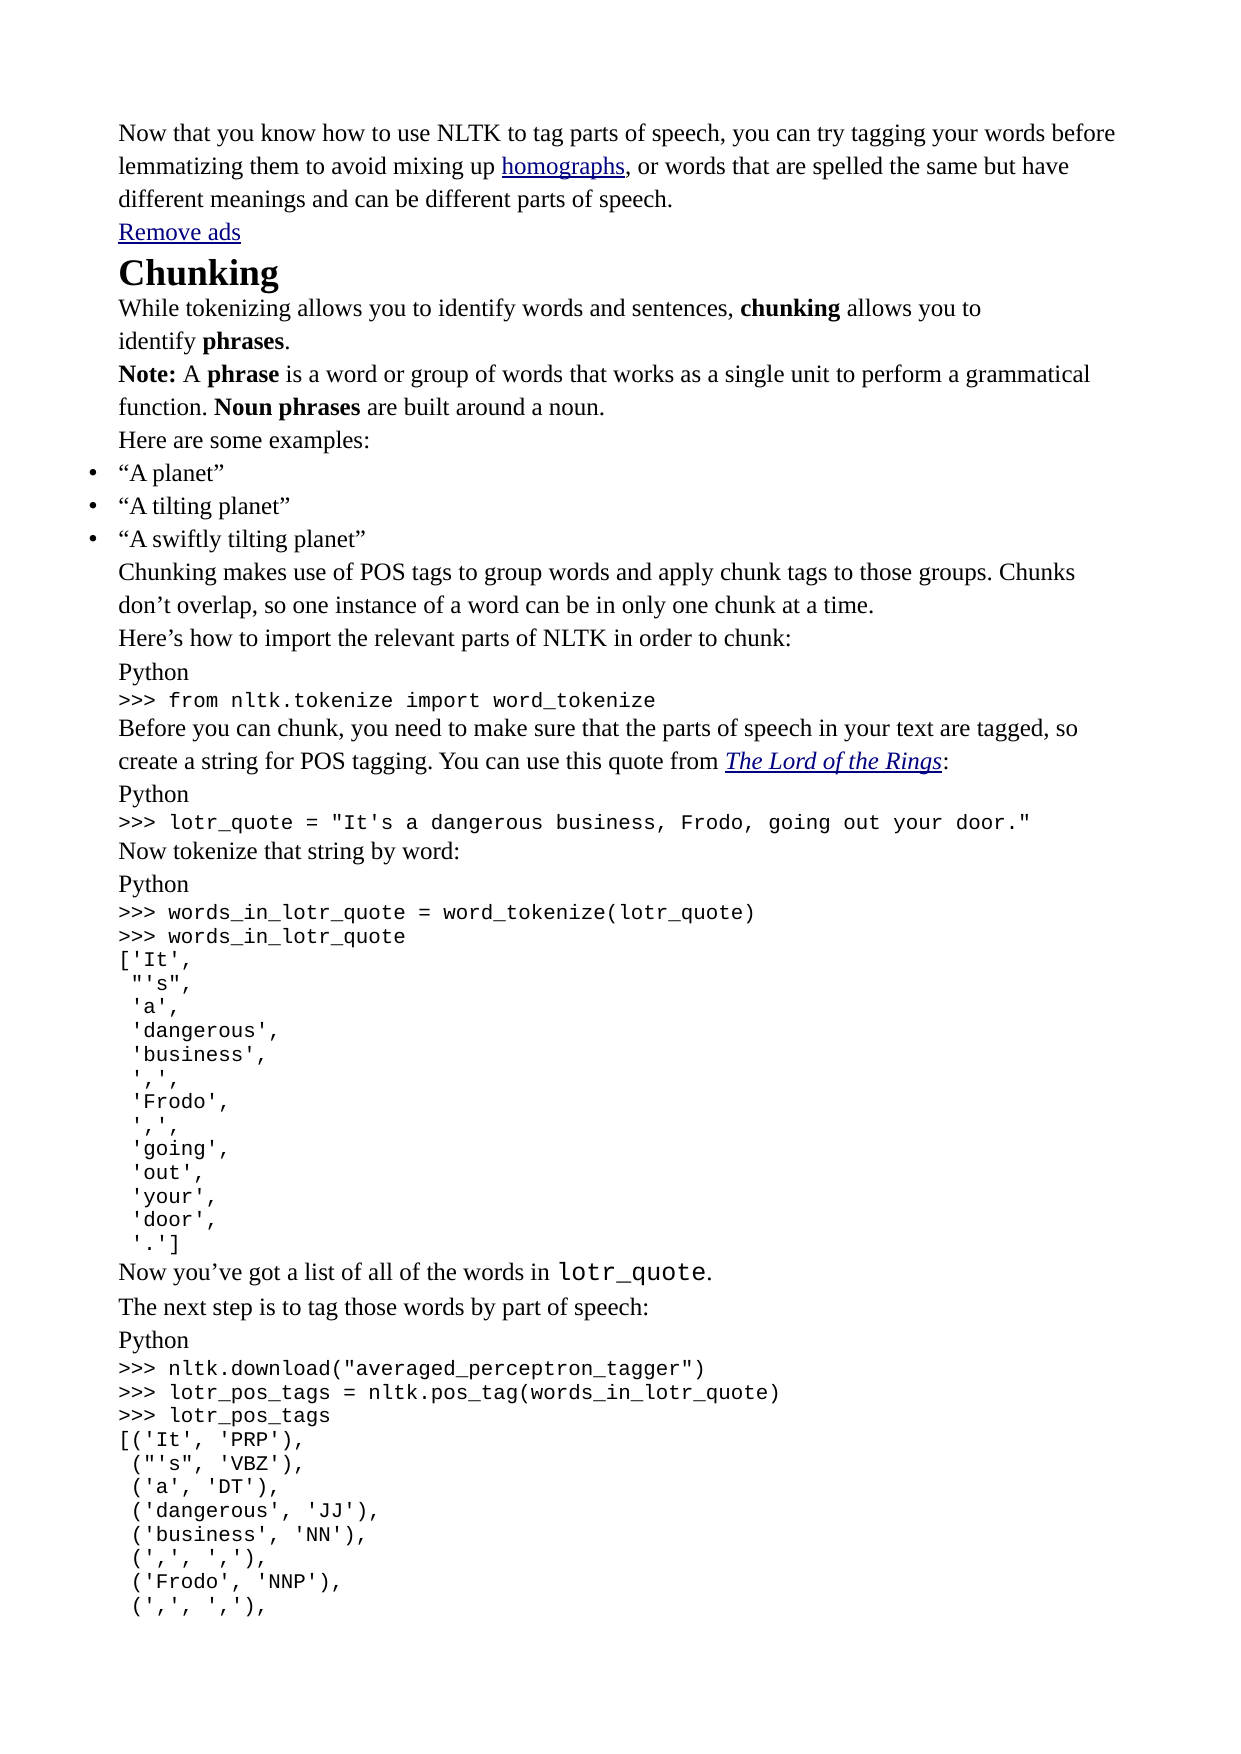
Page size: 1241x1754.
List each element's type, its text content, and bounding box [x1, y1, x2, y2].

text Python [118, 657, 1122, 685]
text 'dangerous', [118, 1020, 1122, 1044]
text [('It', 'PRP'), [118, 1429, 1122, 1453]
text >>> from nltk.tokenize import word_tokenize [118, 689, 1122, 713]
text While tokenizing allows you to identify words and sentences, chunking allows you to identify phrases. [118, 293, 1122, 355]
text >>> lotr_quote = "It's a dangerous business, Frodo, going out your door." [118, 812, 1122, 836]
text Now tokenize that string by word: [118, 836, 1122, 865]
text 'Frodo', [118, 1091, 1122, 1115]
subtitle Chunking [118, 250, 1122, 293]
list “A swiftly tilting planet” [118, 524, 1122, 553]
text Note: A phrase is a word or group of words that works as a single unit to perform a grammatical function. Noun phrases are built around a noun. [118, 359, 1122, 421]
text 'door', [118, 1209, 1122, 1233]
text ',', [118, 1067, 1122, 1091]
text The next step is to tag those words by part of speech: [118, 1292, 1122, 1321]
text >>> lotr_pos_tags = nltk.pos_tag(words_in_lotr_quote) [118, 1382, 1122, 1405]
text >>> lotr_pos_tags [118, 1405, 1122, 1429]
text >>> words_in_lotr_quote [118, 926, 1122, 949]
text 'going', [118, 1138, 1122, 1162]
text Now you’ve got a list of all of the words in lotr_quote. [118, 1257, 1122, 1287]
text Here are some examples: [118, 425, 1122, 454]
text >>> words_in_lotr_quote = word_tokenize(lotr_quote) [118, 902, 1122, 926]
text ('Frodo', 'NNP'), [118, 1571, 1122, 1594]
text 'business', [118, 1044, 1122, 1067]
text Chunking makes use of POS tags to group words and apply chunk tags to those groups. Chunks don’t overlap, so one instance of a word can be in only one chunk at a time. [118, 557, 1122, 619]
text '.'] [118, 1233, 1122, 1257]
text ("'s", 'VBZ'), [118, 1453, 1122, 1476]
list “A tilting planet” [118, 491, 1122, 520]
text Here’s how to import the relevant parts of NLTK in order to chunk: [118, 623, 1122, 652]
text (',', ','), [118, 1547, 1122, 1571]
text (',', ','), [118, 1594, 1122, 1618]
text ',', [118, 1115, 1122, 1138]
text 'out', [118, 1162, 1122, 1186]
text ('dangerous', 'JJ'), [118, 1500, 1122, 1524]
text Python [118, 1325, 1122, 1354]
text ['It', [118, 949, 1122, 973]
text Now that you know how to use NLTK to tag parts of speech, you can try tagging your words before lemmatizing them to avoid mixing up homographs, or words that are spelled the same but have different meanings and can be different parts of speech. [118, 118, 1122, 213]
text ('business', 'NN'), [118, 1524, 1122, 1547]
text Remove ads [118, 217, 1122, 246]
list “A planet” [118, 458, 1122, 487]
text 'your', [118, 1186, 1122, 1209]
text 'a', [118, 997, 1122, 1020]
text ('a', 'DT'), [118, 1476, 1122, 1500]
text Python [118, 869, 1122, 898]
text Before you can chunk, you need to make sure that the parts of speech in your text are tagged, so create a string for POS tagging. You can use this quote from The Lord of the Rings: [118, 713, 1122, 775]
text "'s", [118, 973, 1122, 997]
text Python [118, 779, 1122, 808]
text >>> nltk.download("averaged_perceptron_tagger") [118, 1358, 1122, 1382]
